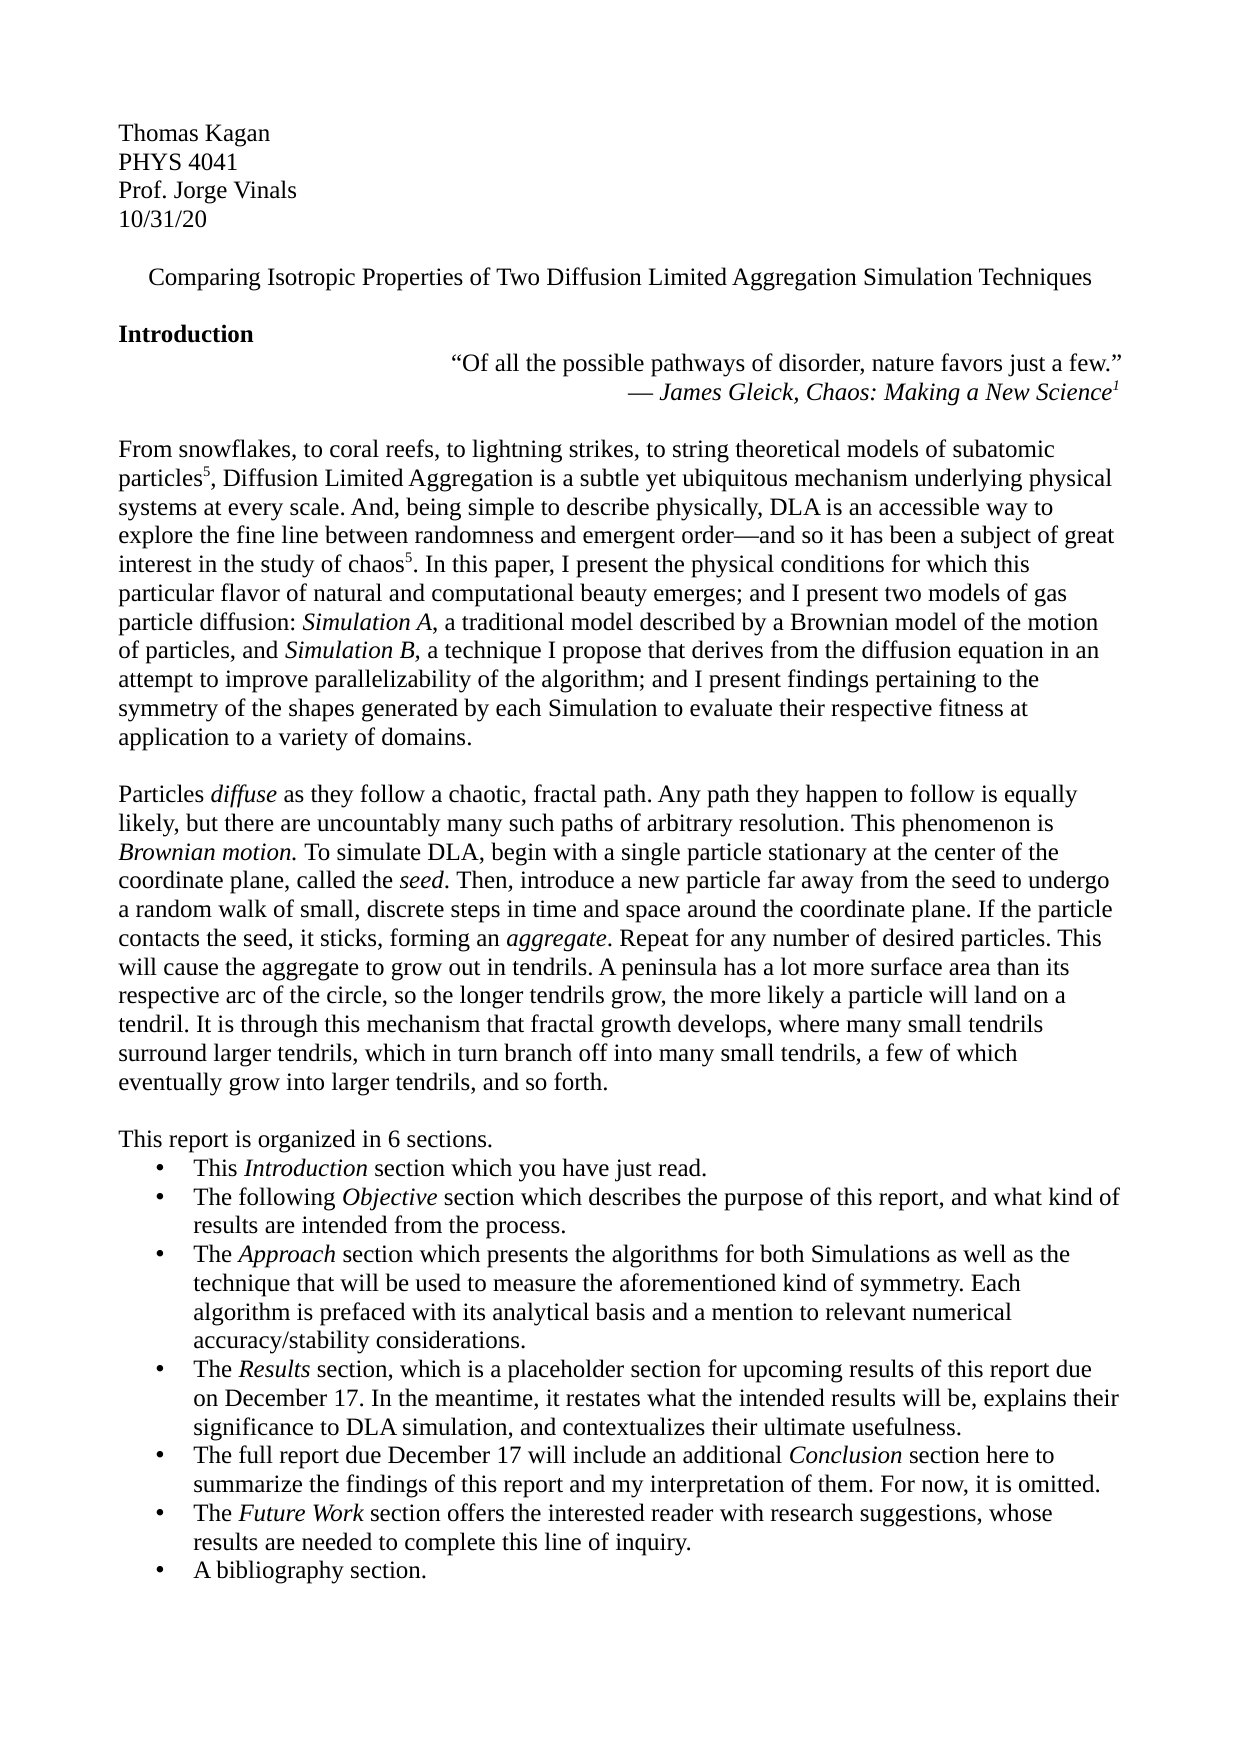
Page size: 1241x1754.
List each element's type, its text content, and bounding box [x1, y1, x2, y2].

text Particles diffuse as they follow a chaotic, fractal path. Any path they happen to follow is equally likely, but there are uncountably many such paths of arbitrary resolution. This phenomenon is Brownian motion. To simulate DLA, begin with a single particle stationary at the center of the coordinate plane, called the seed. Then, introduce a new particle far away from the seed to undergo a random walk of small, discrete steps in time and space around the coordinate plane. If the particle contacts the seed, it sticks, forming an aggregate. Repeat for any number of desired particles. This will cause the aggregate to grow out in tendrils. A peninsula has a lot more surface area than its respective arc of the circle, so the longer tendrils grow, the more likely a particle will land on a tendril. It is through this mechanism that fractal growth develops, where many small tendrils surround larger tendrils, which in turn branch off into many small tendrils, a few of which eventually grow into larger tendrils, and so forth. [118, 779, 1122, 1096]
text Introduction [118, 319, 1122, 348]
list The full report due December 17 will include an additional Conclusion section here to summarize the findings of this report and my interpretation of them. For now, it is omitted. [156, 1441, 1122, 1498]
list The Results section, which is a placeholder section for upcoming results of this report due on December 17. In the meantime, it restates what the intended results will be, explains their significance to DLA simulation, and contextualizes their ultimate usefulness. [156, 1354, 1122, 1441]
list This Introduction section which you have just read. [156, 1153, 1122, 1182]
text PHYS 4041 [118, 147, 1122, 176]
text From snowflakes, to coral reefs, to lightning strikes, to string theoretical models of subatomic particles5, Diffusion Limited Aggregation is a subtle yet ubiquitous mechanism underlying physical systems at every scale. And, being simple to describe physically, DLA is an accessible way to explore the fine line between randomness and emergent order—and so it has been a subject of great interest in the study of chaos5. In this paper, I present the physical conditions for which this particular flavor of natural and computational beauty emerges; and I present two models of gas particle diffusion: Simulation A, a traditional model described by a Brownian model of the motion of particles, and Simulation B, a technique I propose that derives from the diffusion equation in an attempt to improve parallelizability of the algorithm; and I present findings pertaining to the symmetry of the shapes generated by each Simulation to evaluate their respective fitness at application to a variety of domains. [118, 434, 1122, 751]
list The Future Work section offers the interested reader with research suggestions, whose results are needed to complete this line of inquiry. [156, 1498, 1122, 1556]
text Prof. Jorge Vinals [118, 176, 1122, 204]
list The Approach section which presents the algorithms for both Simulations as well as the technique that will be used to measure the aforementioned kind of symmetry. Each algorithm is prefaced with its analytical basis and a mention to relevant numerical accuracy/stability considerations. [156, 1239, 1122, 1354]
text ― James Gleick, Chaos: Making a New Science1 [118, 377, 1122, 406]
text This report is organized in 6 sections. [118, 1124, 1122, 1153]
text 10/31/20 [118, 204, 1122, 233]
text “Of all the possible pathways of disorder, nature favors just a few.” [118, 348, 1122, 377]
list A bibliography section. [156, 1556, 1122, 1584]
text Comparing Isotropic Properties of Two Diffusion Limited Aggregation Simulation Techniques [118, 262, 1122, 291]
text Thomas Kagan [118, 118, 1122, 147]
list The following Objective section which describes the purpose of this report, and what kind of results are intended from the process. [156, 1182, 1122, 1239]
